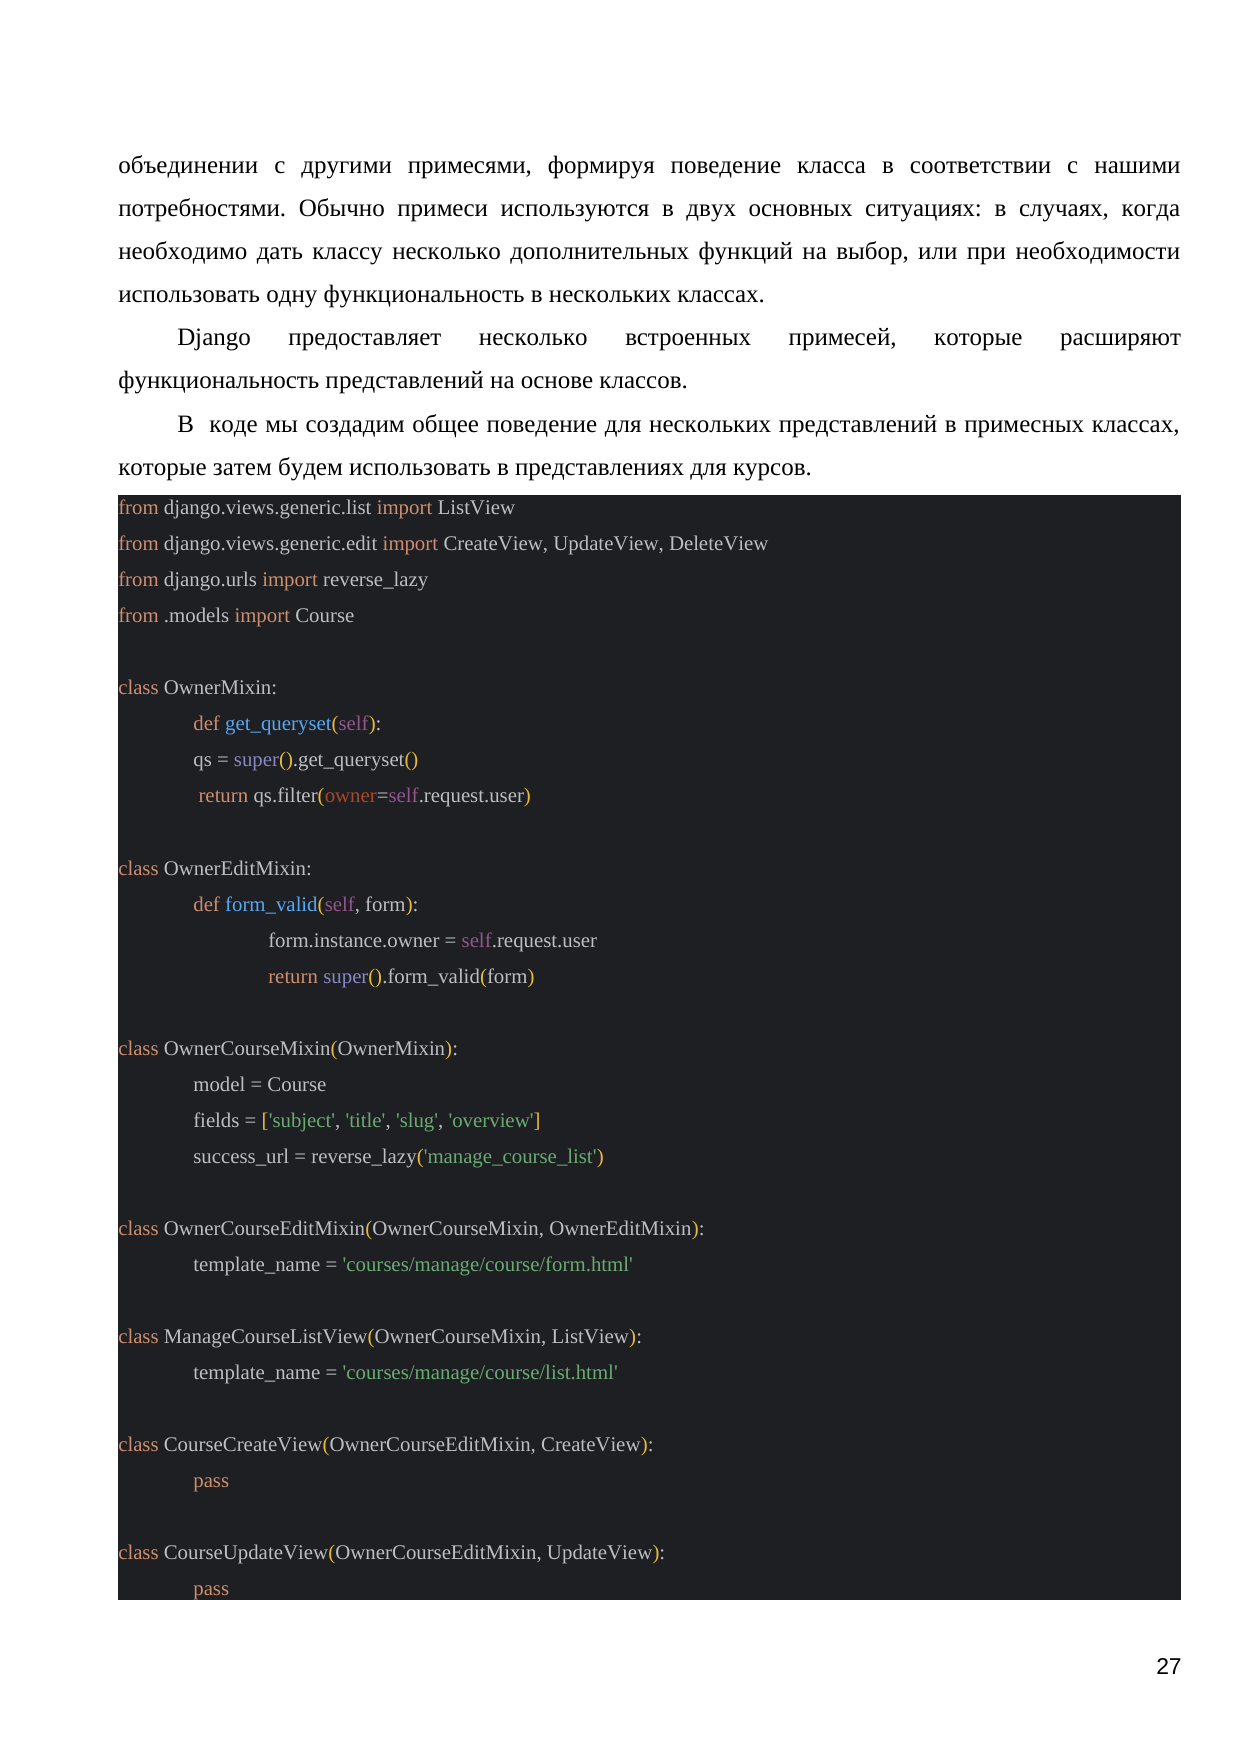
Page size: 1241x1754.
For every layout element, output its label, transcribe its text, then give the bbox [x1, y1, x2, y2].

text from django.views.generic.edit import CreateView, UpdateView, DeleteView [118, 531, 1181, 555]
text class ManageCourseListView(OwnerCourseMixin, ListView): [118, 1324, 1181, 1348]
text success_url = reverse_lazy('manage_course_list') [118, 1144, 1181, 1168]
text return qs.filter(owner=self.request.user) [118, 783, 1181, 807]
text class OwnerCourseMixin(OwnerMixin): [118, 1036, 1181, 1060]
text Django предоставляет несколько встроенных примесей, которые расширяют функциональность представлений на основе классов. [118, 322, 1181, 394]
text template_name = 'courses/manage/course/form.html' [118, 1252, 1181, 1276]
text model = Course [118, 1072, 1181, 1096]
text fields = ['subject', 'title', 'slug', 'overview'] [118, 1108, 1181, 1132]
text template_name = 'courses/manage/course/list.html' [118, 1360, 1181, 1384]
text def get_queryset(self): [118, 711, 1181, 735]
text pass [118, 1576, 1181, 1600]
text class CourseCreateView(OwnerCourseEditMixin, CreateView): [118, 1432, 1181, 1456]
text from .models import Course [118, 603, 1181, 627]
text class OwnerMixin: [118, 675, 1181, 699]
text from django.urls import reverse_lazy [118, 567, 1181, 591]
text form.instance.owner = self.request.user [118, 927, 1181, 952]
text class OwnerEditMixin: [118, 855, 1181, 879]
text pass [118, 1468, 1181, 1492]
text from django.views.generic.list import ListView [118, 495, 1181, 519]
text объединении с другими примесями, формируя поведение класса в соответствии с нашими потребностями. Обычно примеси используются в двух основных ситуациях: в случаях, когда необходимо дать классу несколько дополнительных функций на выбор, или при необходимости использовать одну функциональность в нескольких классах. [118, 150, 1181, 308]
text class OwnerCourseEditMixin(OwnerCourseMixin, OwnerEditMixin): [118, 1216, 1181, 1240]
text def form_valid(self, form): [118, 891, 1181, 916]
text В коде мы создадим общее поведение для нескольких представлений в примесных классах, которые затем будем использовать в представлениях для курсов. [118, 409, 1181, 481]
text return super().form_valid(form) [118, 963, 1181, 988]
text qs = super().get_queryset() [118, 747, 1181, 771]
text class CourseUpdateView(OwnerCourseEditMixin, UpdateView): [118, 1540, 1181, 1564]
